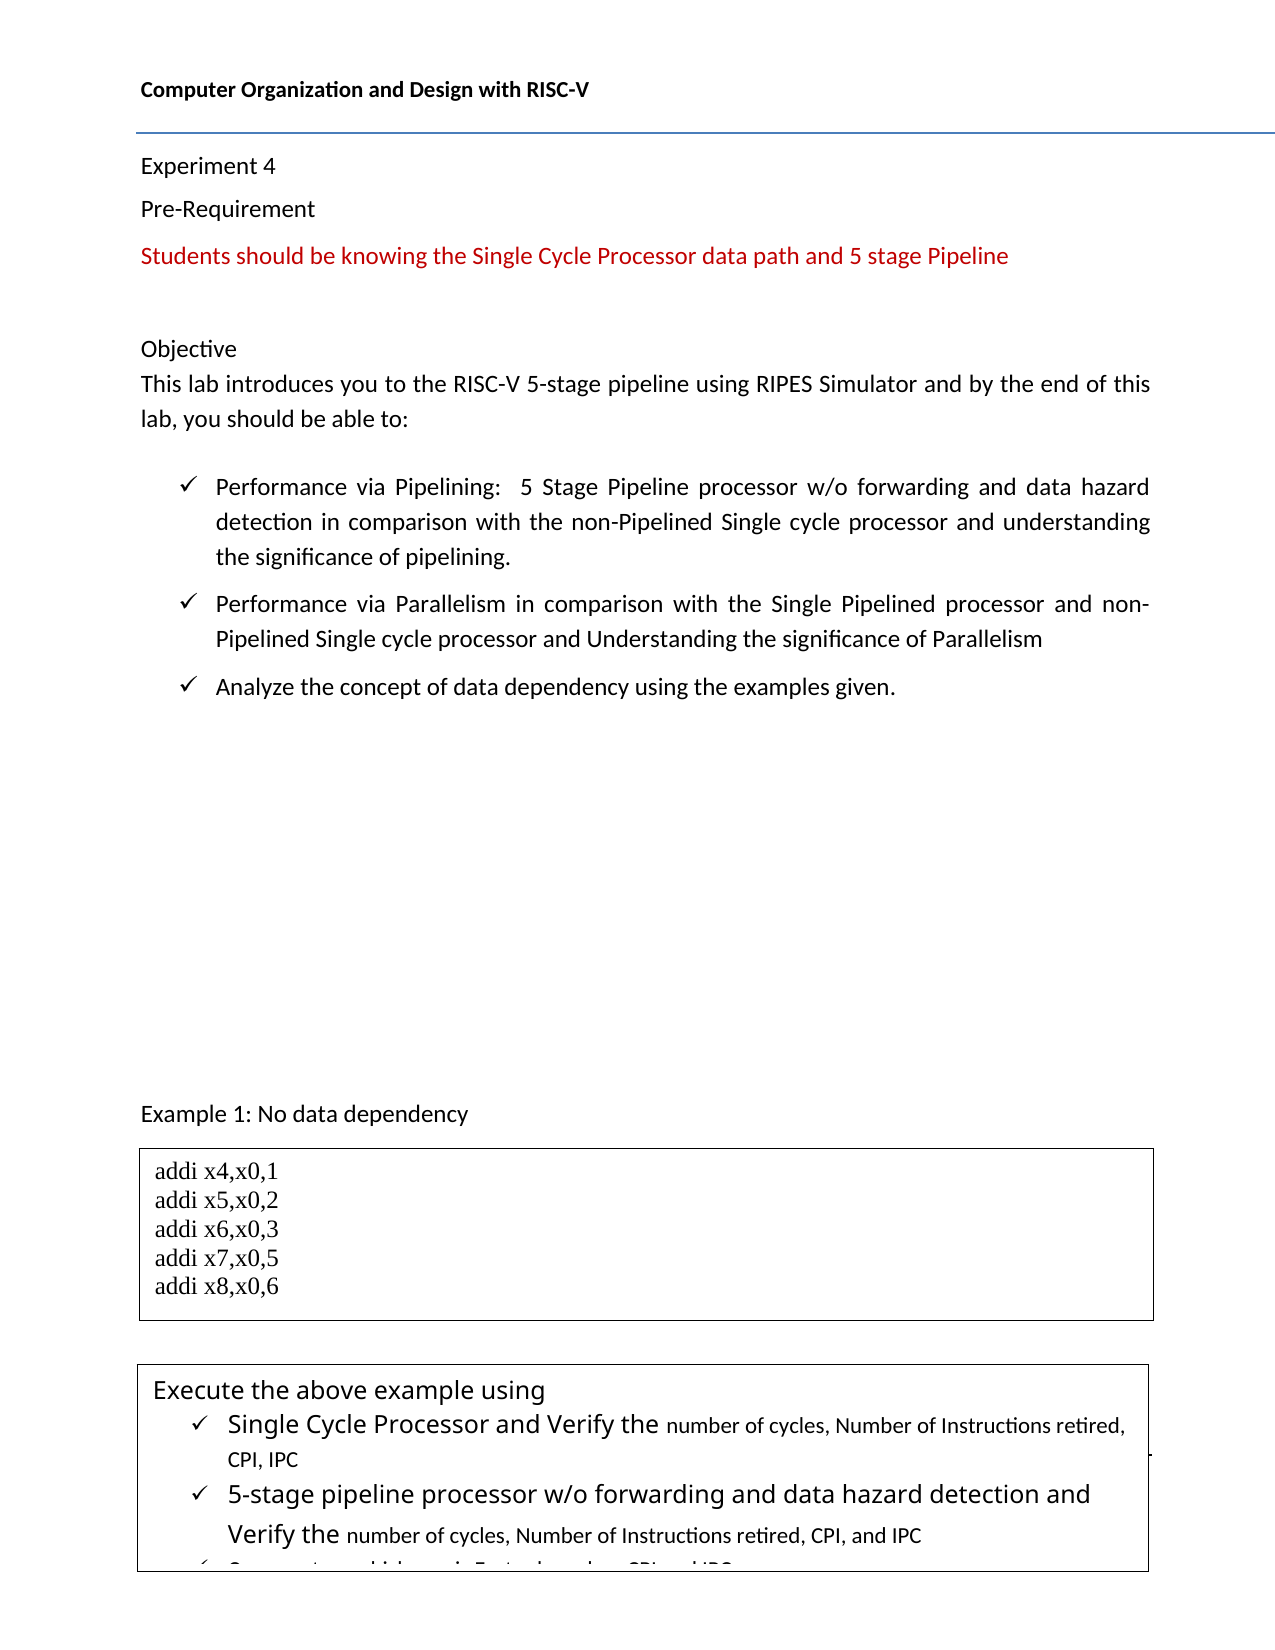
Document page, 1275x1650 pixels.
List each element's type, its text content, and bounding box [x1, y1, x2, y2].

list Single Cycle Processor and Verify the number of cycles, Number of Instructions retired, CPI, IPC [190, 1407, 1133, 1473]
text addi x7,x0,5 [154, 1243, 1138, 1271]
text Example 1: No data dependency [141, 1098, 1152, 1129]
text addi x4,x0,1 [154, 1156, 1138, 1185]
text This lab introduces you to the RISC-V 5-stage pipeline using RIPES Simulator and by the end of this lab, you should be able to: [141, 368, 1152, 433]
text Students should be knowing the Single Cycle Processor data path and 5 stage Pipeline [141, 241, 1152, 271]
list 5-stage pipeline processor w/o forwarding and data hazard detection and Verify the number of cycles, Number of Instructions retired, CPI, and IPC [190, 1477, 1133, 1550]
text addi x8,x0,6 [154, 1271, 1138, 1300]
list Performance via Pipelining: 5 Stage Pipeline processor w/o forwarding and data hazard detection in comparison with the non-Pipelined Single cycle processor and understanding the significance of pipelining. [178, 471, 1152, 572]
list Comment on which one is Faster based on CPI and IPC [190, 1556, 1133, 1563]
text Execute the above example using [153, 1373, 1133, 1407]
text addi x5,x0,2 [154, 1185, 1138, 1214]
list Analyze the concept of data dependency using the examples given. [178, 671, 1152, 702]
text Pre-Requirement [141, 193, 1152, 223]
text Objective [141, 333, 1152, 363]
text addi x6,x0,3 [154, 1214, 1138, 1243]
text Experiment 4 [141, 150, 1152, 181]
list Performance via Parallelism in comparison with the Single Pipelined processor and non-Pipelined Single cycle processor and Understanding the significance of Parallelism [178, 588, 1152, 654]
